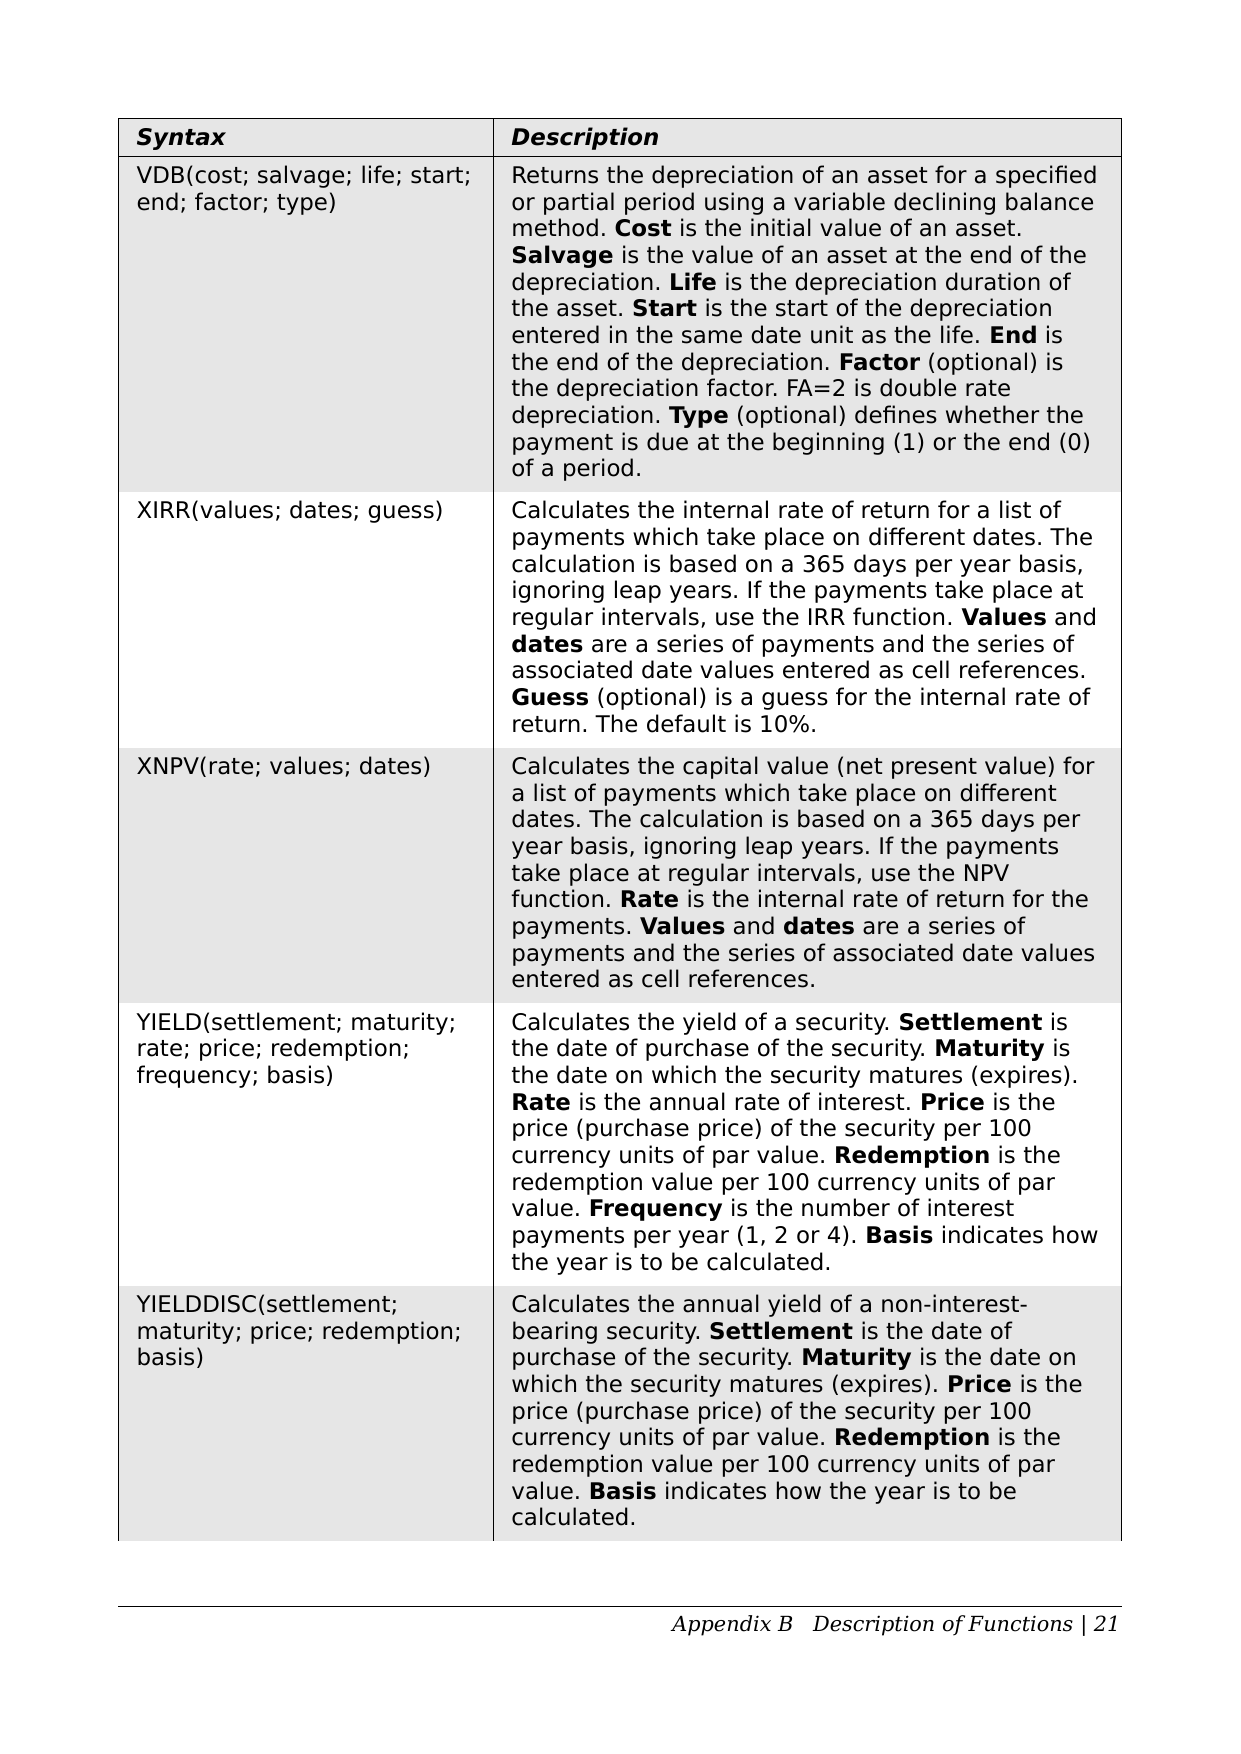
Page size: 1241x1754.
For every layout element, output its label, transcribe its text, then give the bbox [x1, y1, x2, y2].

table_cell Calculates the annual yield of a non-interest-bearing security. Settlement is the date of purchase of the security. Maturity is the date on which the security matures (expires). Price is the price (purchase price) of the security per 100 currency units of par value. Redemption is the redemption value per 100 currency units of par value. Basis indicates how the year is to be calculated. [494, 1286, 1121, 1541]
table_cell Returns the depreciation of an asset for a specified or partial period using a variable declining balance method. Cost is the initial value of an asset. Salvage is the value of an asset at the end of the depreciation. Life is the depreciation duration of the asset. Start is the start of the depreciation entered in the same date unit as the life. End is the end of the depreciation. Factor (optional) is the depreciation factor. FA=2 is double rate depreciation. Type (optional) defines whether the payment is due at the beginning (1) or the end (0) of a period. [494, 157, 1121, 492]
table_header Syntax [119, 119, 493, 156]
table_header Description [494, 119, 1121, 156]
table_cell Calculates the yield of a security. Settlement is the date of purchase of the security. Maturity is the date on which the security matures (expires). Rate is the annual rate of interest. Price is the price (purchase price) of the security per 100 currency units of par value. Redemption is the redemption value per 100 currency units of par value. Frequency is the number of interest payments per year (1, 2 or 4). Basis indicates how the year is to be calculated. [494, 1003, 1121, 1286]
table_cell YIELD(settlement; maturity; rate; price; redemption; frequency; basis) [119, 1003, 493, 1286]
table_cell VDB(cost; salvage; life; start; end; factor; type) [119, 157, 493, 492]
table_cell Calculates the capital value (net present value) for a list of payments which take place on different dates. The calculation is based on a 365 days per year basis, ignoring leap years. If the payments take place at regular intervals, use the NPV function. Rate is the internal rate of return for the payments. Values and dates are a series of payments and the series of associated date values entered as cell references. [494, 748, 1121, 1003]
table_cell Calculates the internal rate of return for a list of payments which take place on different dates. The calculation is based on a 365 days per year basis, ignoring leap years. If the payments take place at regular intervals, use the IRR function. Values and dates are a series of payments and the series of associated date values entered as cell references. Guess (optional) is a guess for the internal rate of return. The default is 10%. [494, 492, 1121, 748]
table_cell XNPV(rate; values; dates) [119, 748, 493, 1003]
table_cell YIELDDISC(settlement; maturity; price; redemption; basis) [119, 1286, 493, 1541]
table_cell XIRR(values; dates; guess) [119, 492, 493, 748]
